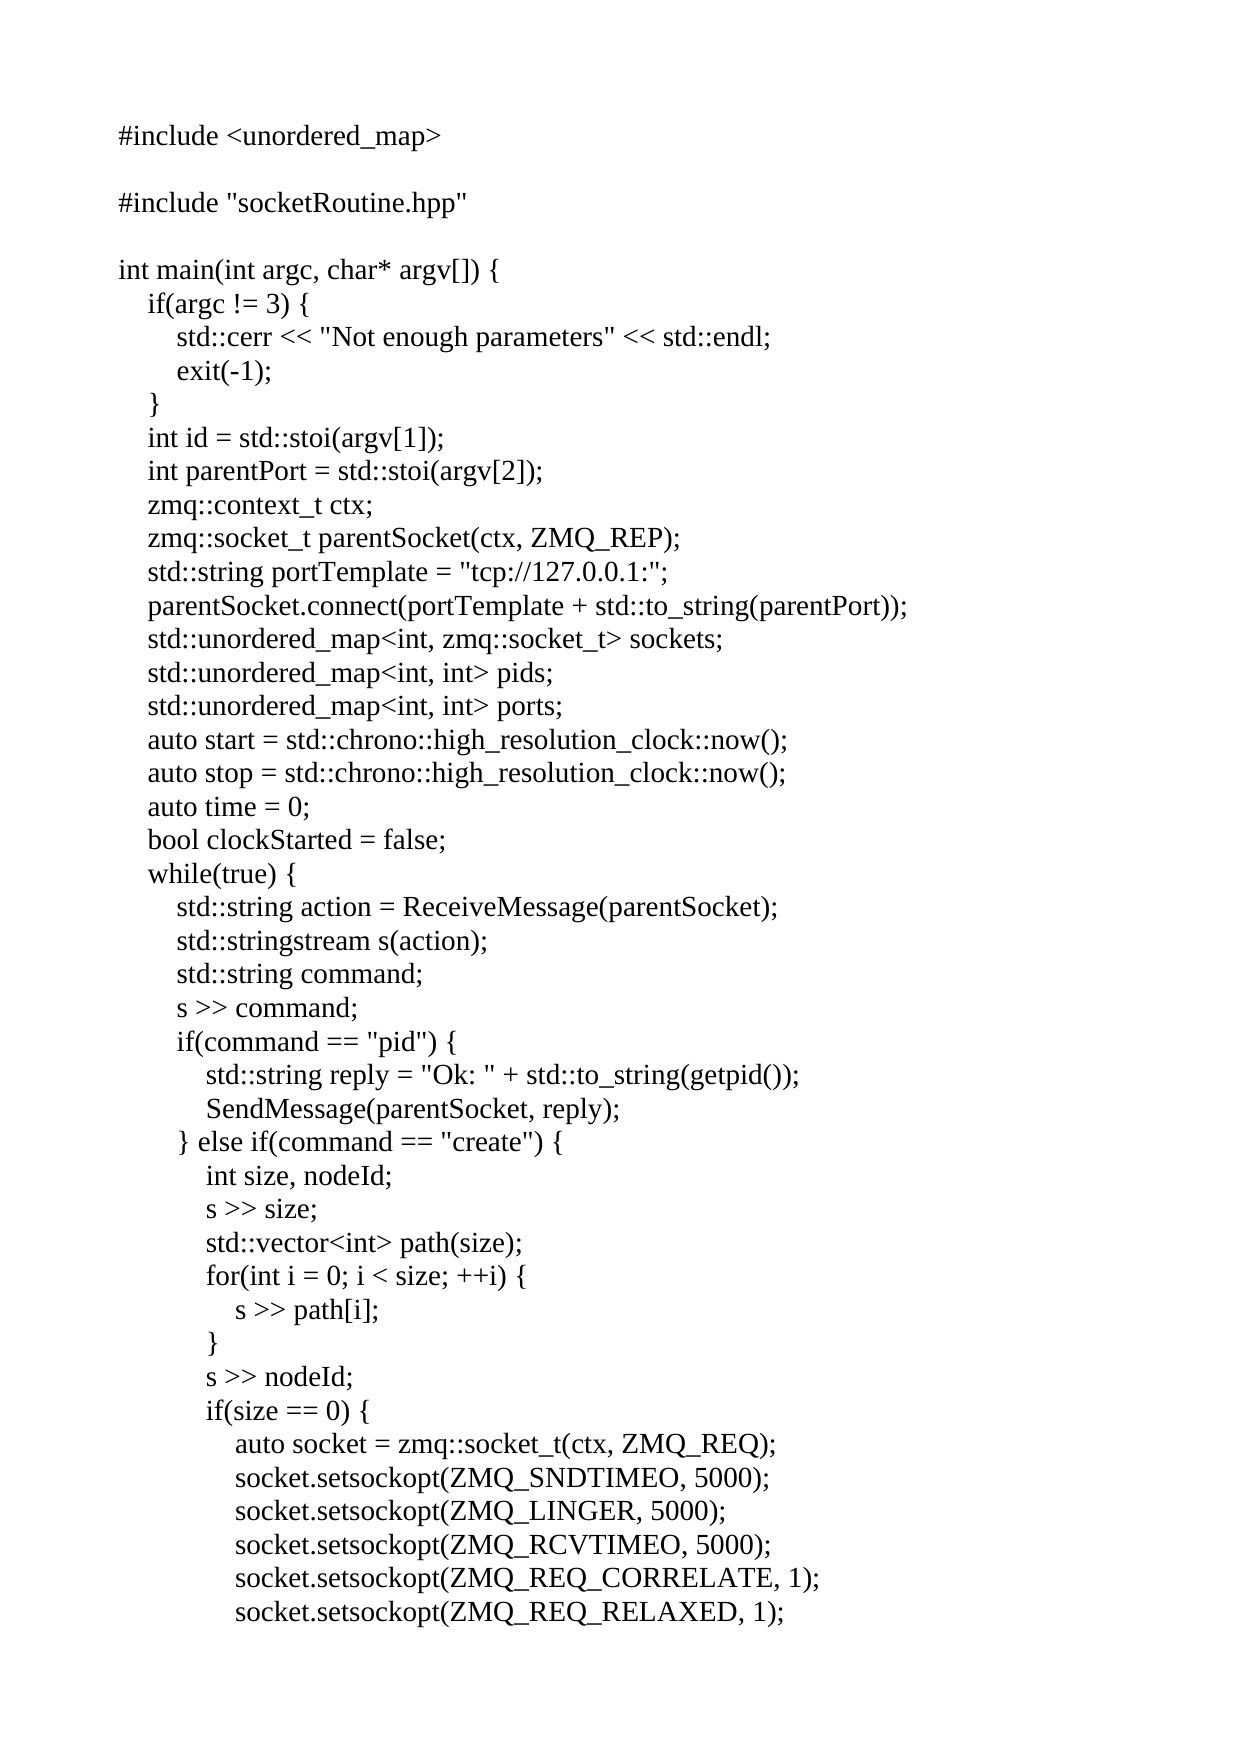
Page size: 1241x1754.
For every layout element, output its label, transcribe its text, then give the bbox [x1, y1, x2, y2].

text auto stop = std::chrono::high_resolution_clock::now(); [118, 755, 1122, 789]
text std::stringstream s(action); [118, 923, 1122, 957]
text socket.setsockopt(ZMQ_LINGER, 5000); [118, 1493, 1122, 1527]
text zmq::socket_t parentSocket(ctx, ZMQ_REP); [118, 521, 1122, 554]
text if(size == 0) { [118, 1393, 1122, 1426]
text std::string action = ReceiveMessage(parentSocket); [118, 889, 1122, 923]
text socket.setsockopt(ZMQ_REQ_CORRELATE, 1); [118, 1560, 1122, 1594]
text SendMessage(parentSocket, reply); [118, 1091, 1122, 1124]
text std::unordered_map<int, zmq::socket_t> sockets; [118, 621, 1122, 655]
text } [118, 1326, 1122, 1359]
text std::string command; [118, 957, 1122, 990]
text std::string reply = "Ok: " + std::to_string(getpid()); [118, 1057, 1122, 1091]
text parentSocket.connect(portTemplate + std::to_string(parentPort)); [118, 588, 1122, 621]
text std::unordered_map<int, int> ports; [118, 688, 1122, 722]
text int parentPort = std::stoi(argv[2]); [118, 453, 1122, 487]
text std::string portTemplate = "tcp://127.0.0.1:"; [118, 554, 1122, 588]
text s >> nodeId; [118, 1359, 1122, 1393]
text int main(int argc, char* argv[]) { [118, 252, 1122, 286]
text while(true) { [118, 856, 1122, 889]
text auto socket = zmq::socket_t(ctx, ZMQ_REQ); [118, 1426, 1122, 1460]
text auto start = std::chrono::high_resolution_clock::now(); [118, 722, 1122, 755]
text } [118, 386, 1122, 420]
text socket.setsockopt(ZMQ_SNDTIMEO, 5000); [118, 1460, 1122, 1493]
text if(command == "pid") { [118, 1024, 1122, 1057]
text socket.setsockopt(ZMQ_RCVTIMEO, 5000); [118, 1527, 1122, 1560]
text #include <unordered_map> [118, 118, 1122, 152]
text socket.setsockopt(ZMQ_REQ_RELAXED, 1); [118, 1594, 1122, 1627]
text s >> path[i]; [118, 1292, 1122, 1326]
text auto time = 0; [118, 789, 1122, 822]
text std::cerr << "Not enough parameters" << std::endl; [118, 319, 1122, 353]
text s >> command; [118, 990, 1122, 1024]
text bool clockStarted = false; [118, 822, 1122, 856]
text int id = std::stoi(argv[1]); [118, 420, 1122, 453]
text if(argc != 3) { [118, 286, 1122, 319]
text } else if(command == "create") { [118, 1124, 1122, 1158]
text exit(-1); [118, 353, 1122, 386]
text zmq::context_t ctx; [118, 487, 1122, 521]
text #include "socketRoutine.hpp" [118, 185, 1122, 219]
text int size, nodeId; [118, 1158, 1122, 1191]
text for(int i = 0; i < size; ++i) { [118, 1258, 1122, 1292]
text std::vector<int> path(size); [118, 1225, 1122, 1258]
text std::unordered_map<int, int> pids; [118, 655, 1122, 688]
text s >> size; [118, 1191, 1122, 1225]
